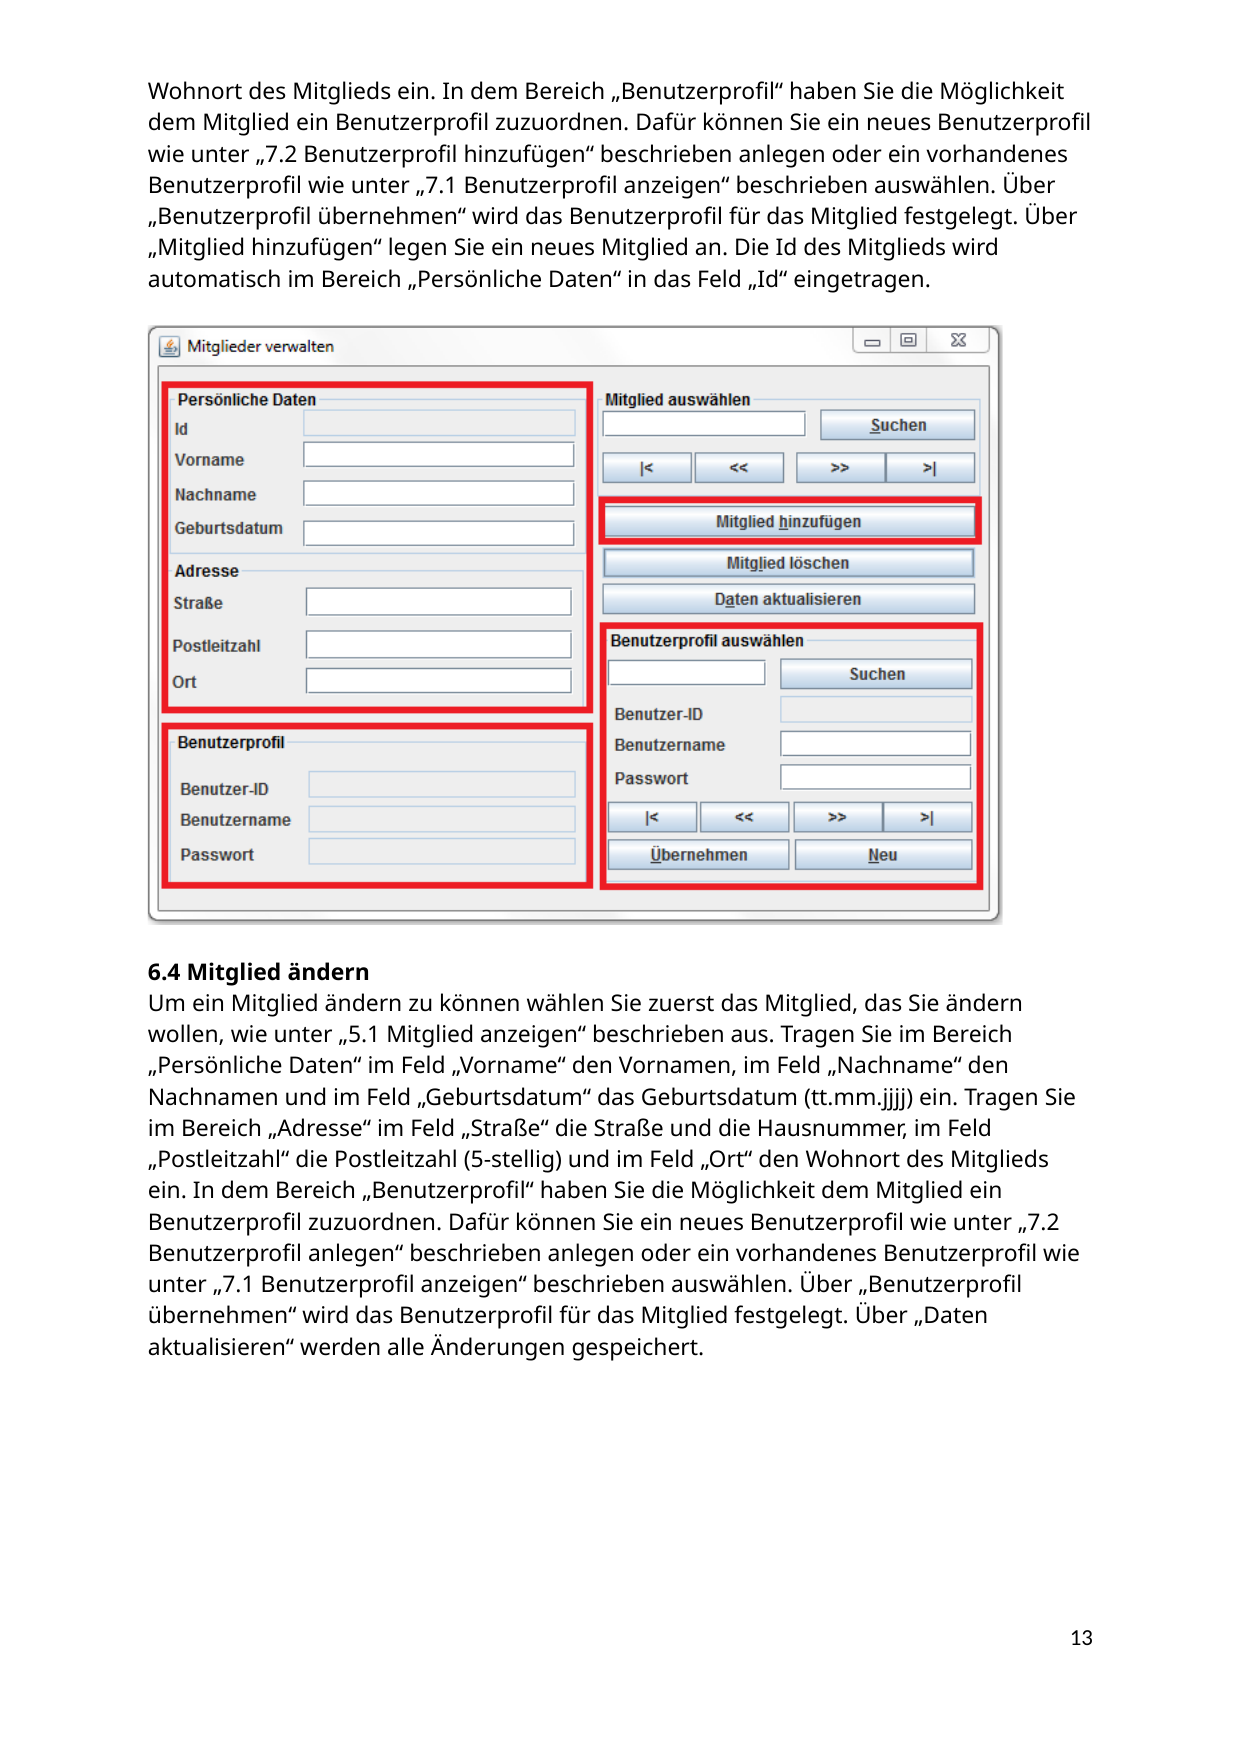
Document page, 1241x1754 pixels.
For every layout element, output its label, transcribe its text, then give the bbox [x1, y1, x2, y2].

list Um ein Mitglied ändern zu können wählen Sie zuerst das Mitglied, das Sie ändern wollen, wie unter „5.1 Mitglied anzeigen“ beschrieben aus. Tragen Sie im Bereich „Persönliche Daten“ im Feld „Vorname“ den Vornamen, im Feld „Nachname“ den Nachnamen und im Feld „Geburtsdatum“ das Geburtsdatum (tt.mm.jjjj) ein. Tragen Sie im Bereich „Adresse“ im Feld „Straße“ die Straße und die Hausnummer, im Feld „Postleitzahl“ die Postleitzahl (5-stellig) und im Feld „Ort“ den Wohnort des Mitglieds ein. In dem Bereich „Benutzerprofil“ haben Sie die Möglichkeit dem Mitglied ein Benutzerprofil zuzuordnen. Dafür können Sie ein neues Benutzerprofil wie unter „7.2 Benutzerprofil anlegen“ beschrieben anlegen oder ein vorhandenes Benutzerprofil wie unter „7.1 Benutzerprofil anzeigen“ beschrieben auswählen. Über „Benutzerprofil übernehmen“ wird das Benutzerprofil für das Mitglied festgelegt. Über „Daten aktualisieren“ werden alle Änderungen gespeichert. [148, 987, 1093, 1362]
list 6.4 Mitglied ändern [148, 956, 1093, 987]
list Wohnort des Mitglieds ein. In dem Bereich „Benutzerprofil“ haben Sie die Möglichkeit dem Mitglied ein Benutzerprofil zuzuordnen. Dafür können Sie ein neues Benutzerprofil wie unter „7.2 Benutzerprofil hinzufügen“ beschrieben anlegen oder ein vorhandenes Benutzerprofil wie unter „7.1 Benutzerprofil anzeigen“ beschrieben auswählen. Über „Benutzerprofil übernehmen“ wird das Benutzerprofil für das Mitglied festgelegt. Über „Mitglied hinzufügen“ legen Sie ein neues Mitglied an. Die Id des Mitglieds wird automatisch im Bereich „Persönliche Daten“ in das Feld „Id“ eingetragen. [148, 75, 1093, 294]
